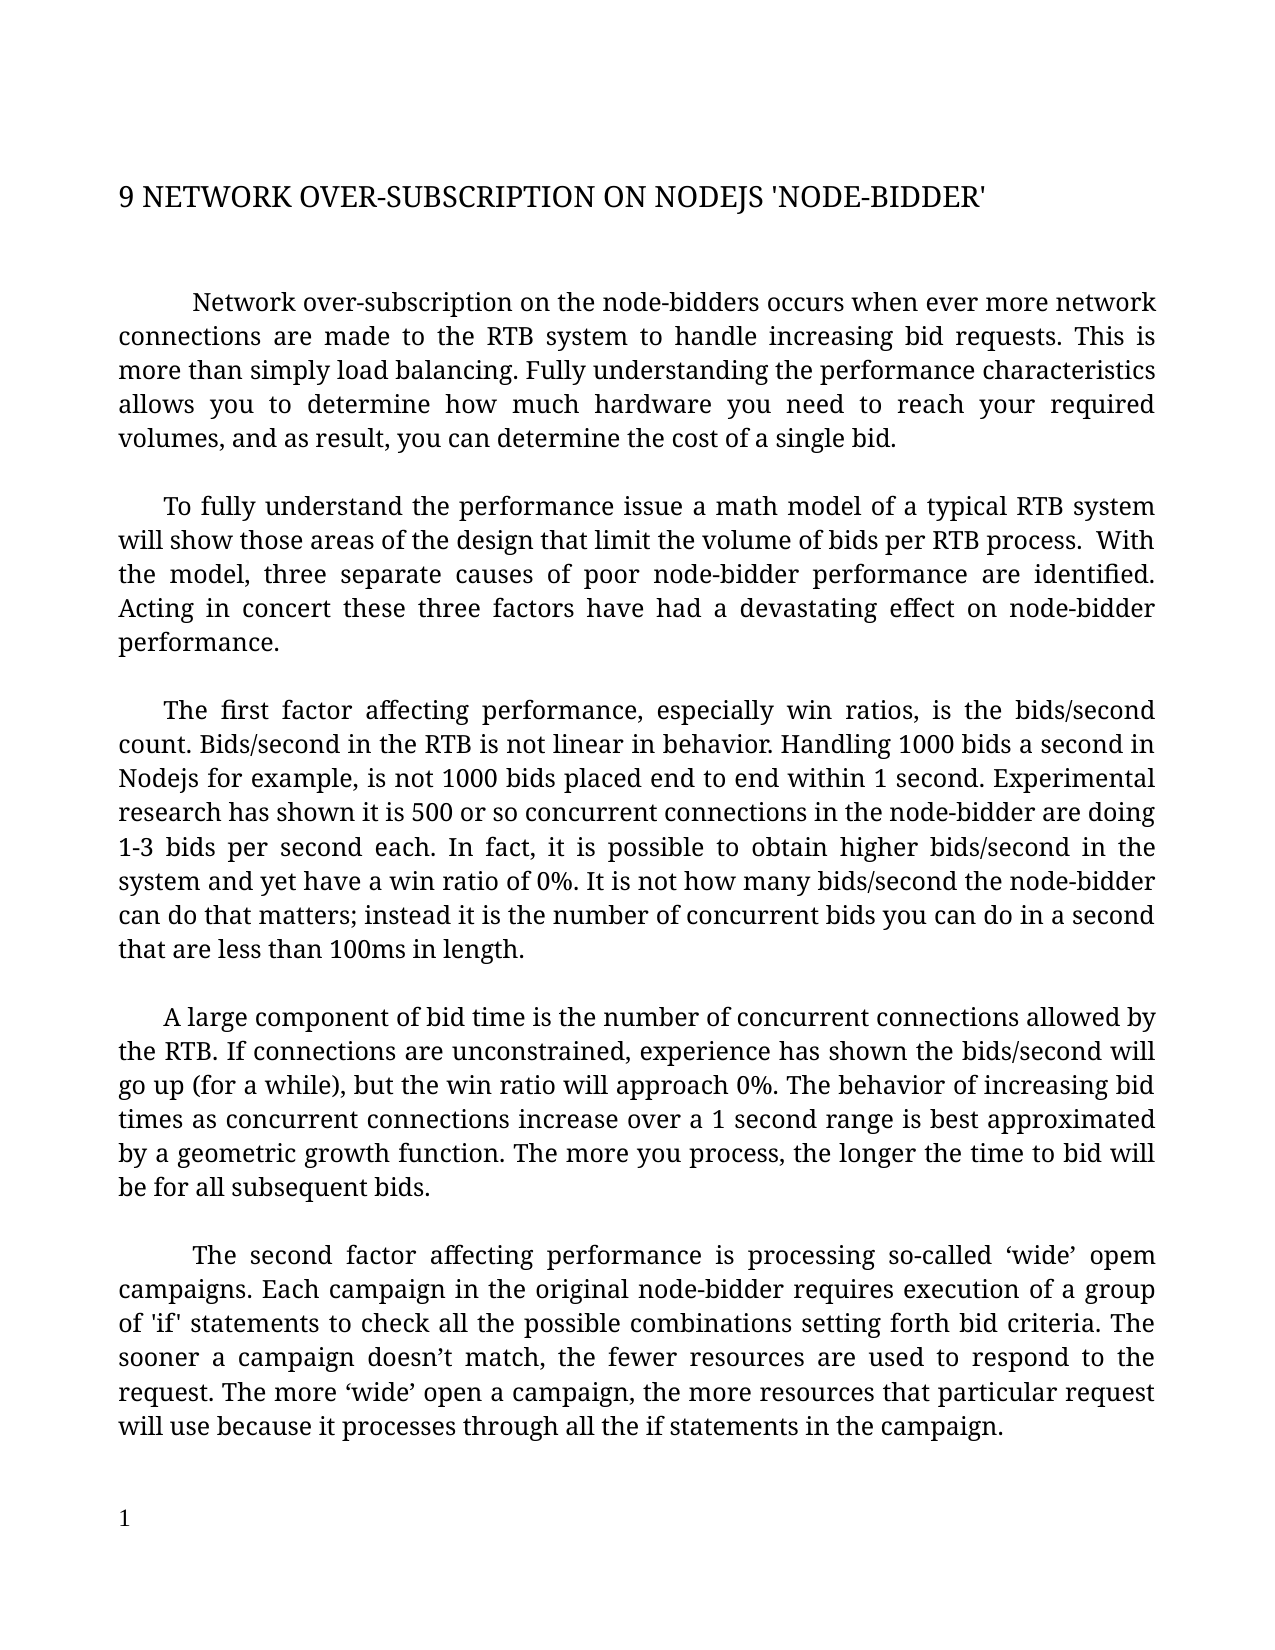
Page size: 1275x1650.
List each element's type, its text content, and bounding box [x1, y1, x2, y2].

text To fully understand the performance issue a math model of a typical RTB system will show those areas of the design that limit the volume of bids per RTB process. With the model, three separate causes of poor node-bidder performance are identified. Acting in concert these three factors have had a devastating effect on node-bidder performance. [118, 488, 1157, 659]
text A large component of bid time is the number of concurrent connections allowed by the RTB. If connections are unconstrained, experience has shown the bids/second will go up (for a while), but the win ratio will approach 0%. The behavior of increasing bid times as concurrent connections increase over a 1 second range is best approximated by a geometric growth function. The more you process, the longer the time to bid will be for all subsequent bids. [118, 999, 1157, 1204]
text Network over-subscription on the node-bidders occurs when ever more network connections are made to the RTB system to handle increasing bid requests. This is more than simply load balancing. Fully understanding the performance characteristics allows you to determine how much hardware you need to reach your required volumes, and as result, you can determine the cost of a single bid. [118, 284, 1157, 454]
text The second factor affecting performance is processing so-called ‘wide’ opem campaigns. Each campaign in the original node-bidder requires execution of a group of 'if' statements to check all the possible combinations setting forth bid criteria. The sooner a campaign doesn’t match, the fewer resources are used to respond to the request. The more ‘wide’ open a campaign, the more resources that particular request will use because it processes through all the if statements in the campaign. [118, 1238, 1157, 1442]
text The first factor affecting performance, especially win ratios, is the bids/second count. Bids/second in the RTB is not linear in behavior. Handling 1000 bids a second in Nodejs for example, is not 1000 bids placed end to end within 1 second. Experimental research has shown it is 500 or so concurrent connections in the node-bidder are doing 1-3 bids per second each. In fact, it is possible to obtain higher bids/second in the system and yet have a win ratio of 0%. It is not how many bids/second the node-bidder can do that matters; instead it is the number of concurrent bids you can do in a second that are less than 100ms in length. [118, 693, 1157, 965]
title 9 Network over-subscription ON NODEJS 'NODE-BIDDER' [118, 176, 1157, 216]
